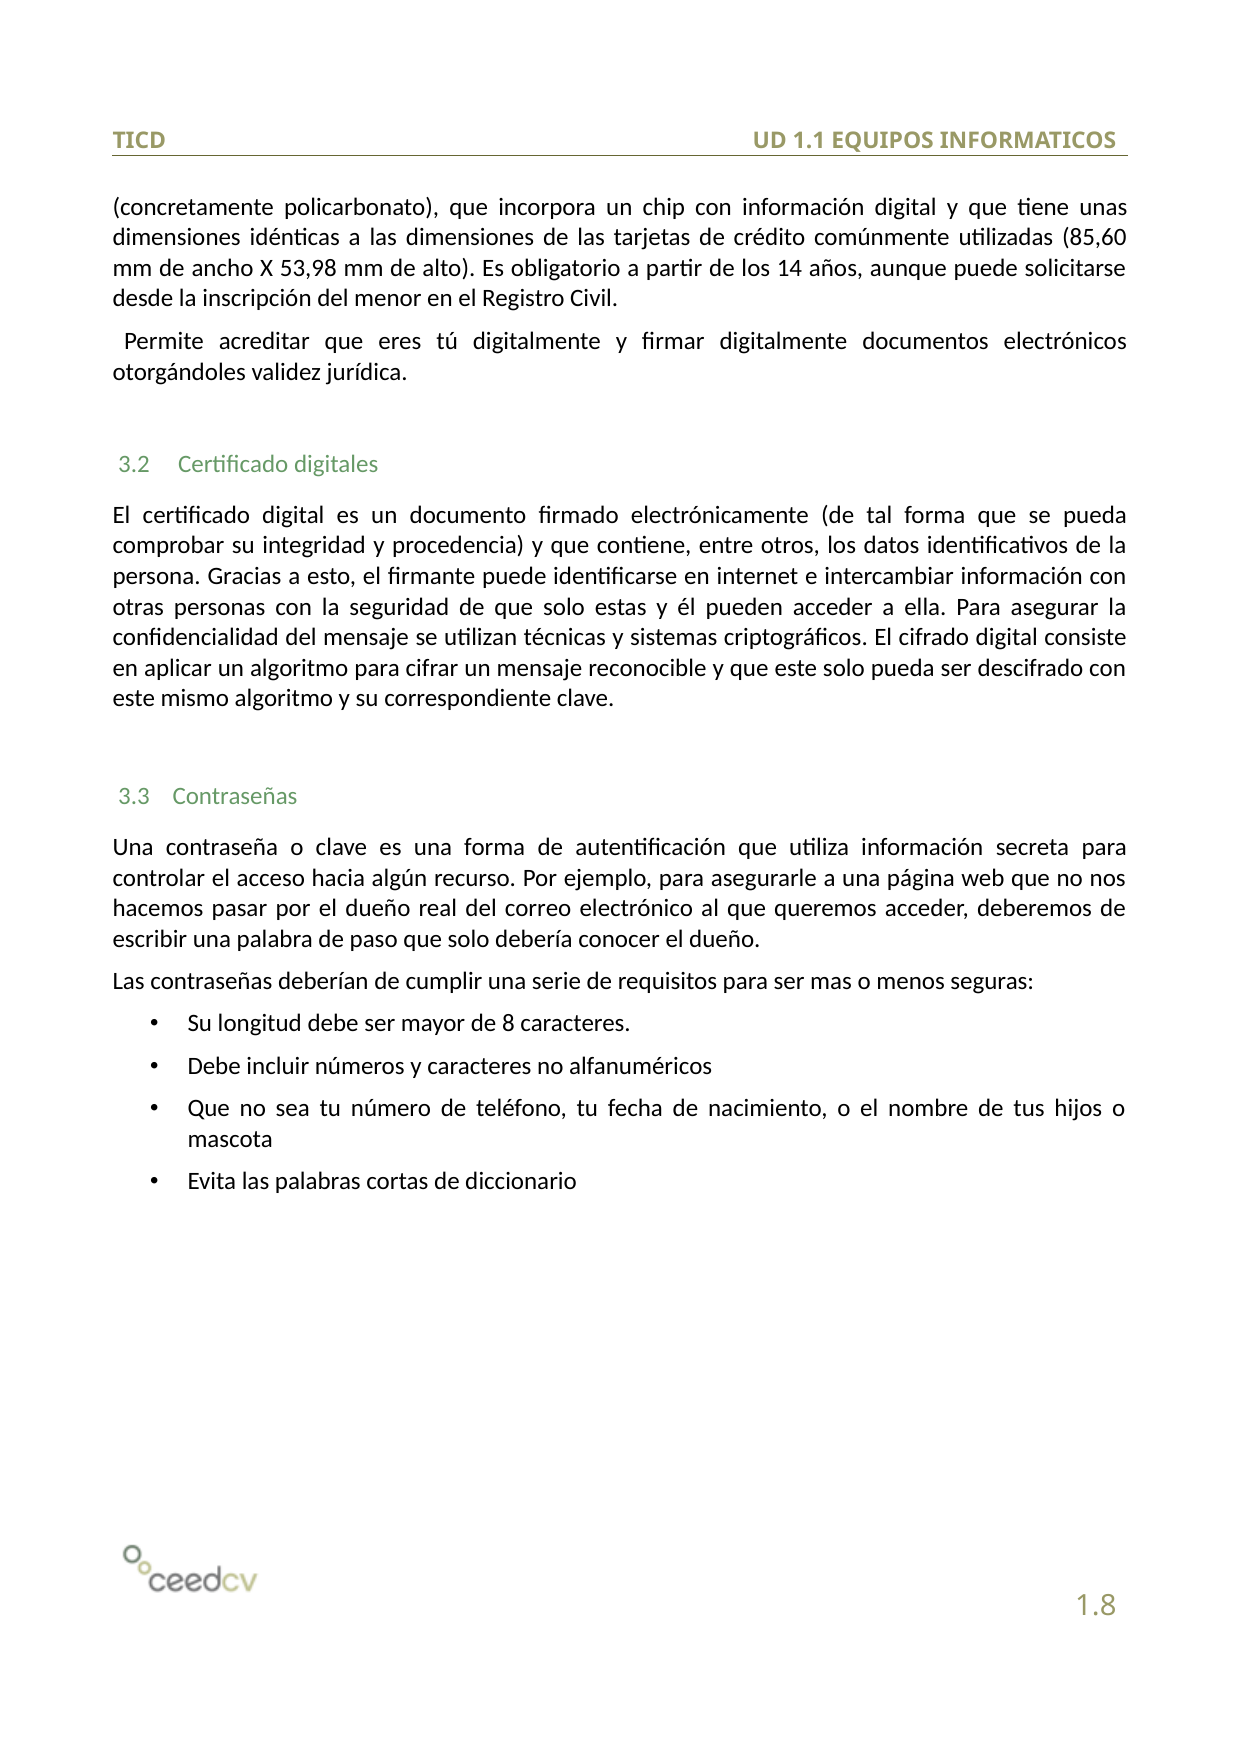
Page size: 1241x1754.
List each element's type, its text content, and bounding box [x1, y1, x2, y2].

subtitle Certificado digitales [112, 448, 1128, 478]
text El certificado digital es un documento firmado electrónicamente (de tal forma que se pueda comprobar su integridad y procedencia) y que contiene, entre otros, los datos identificativos de la persona. Gracias a esto, el firmante puede identificarse en internet e intercambiar información con otras personas con la seguridad de que solo estas y él pueden acceder a ella. Para asegurar la confidencialidad del mensaje se utilizan técnicas y sistemas criptográficos. El cifrado digital consiste en aplicar un algoritmo para cifrar un mensaje reconocible y que este solo pueda ser descifrado con este mismo algoritmo y su correspondiente clave. [112, 499, 1128, 713]
subtitle Contraseñas [112, 780, 1128, 810]
text (concretamente policarbonato), que incorpora un chip con información digital y que tiene unas dimensiones idénticas a las dimensiones de las tarjetas de crédito comúnmente utilizadas (85,60 mm de ancho X 53,98 mm de alto). Es obligatorio a partir de los 14 años, aunque puede solicitarse desde la inscripción del menor en el Registro Civil. [112, 191, 1128, 313]
text Las contraseñas deberían de cumplir una serie de requisitos para ser mas o menos seguras: [112, 965, 1128, 996]
list Su longitud debe ser mayor de 8 caracteres. [150, 1007, 1128, 1038]
text Permite acreditar que eres tú digitalmente y firmar digitalmente documentos electrónicos otorgándoles validez jurídica. [112, 325, 1128, 386]
text Una contraseña o clave es una forma de autentificación que utiliza información secreta para controlar el acceso hacia algún recurso. Por ejemplo, para asegurarle a una página web que no nos hacemos pasar por el dueño real del correo electrónico al que queremos acceder, deberemos de escribir una palabra de paso que solo debería conocer el dueño. [112, 831, 1128, 953]
list Debe incluir números y caracteres no alfanuméricos [150, 1050, 1128, 1080]
picture [117, 1539, 268, 1607]
list Evita las palabras cortas de diccionario [150, 1165, 1128, 1196]
list Que no sea tu número de teléfono, tu fecha de nacimiento, o el nombre de tus hijos o mascota [150, 1092, 1128, 1153]
